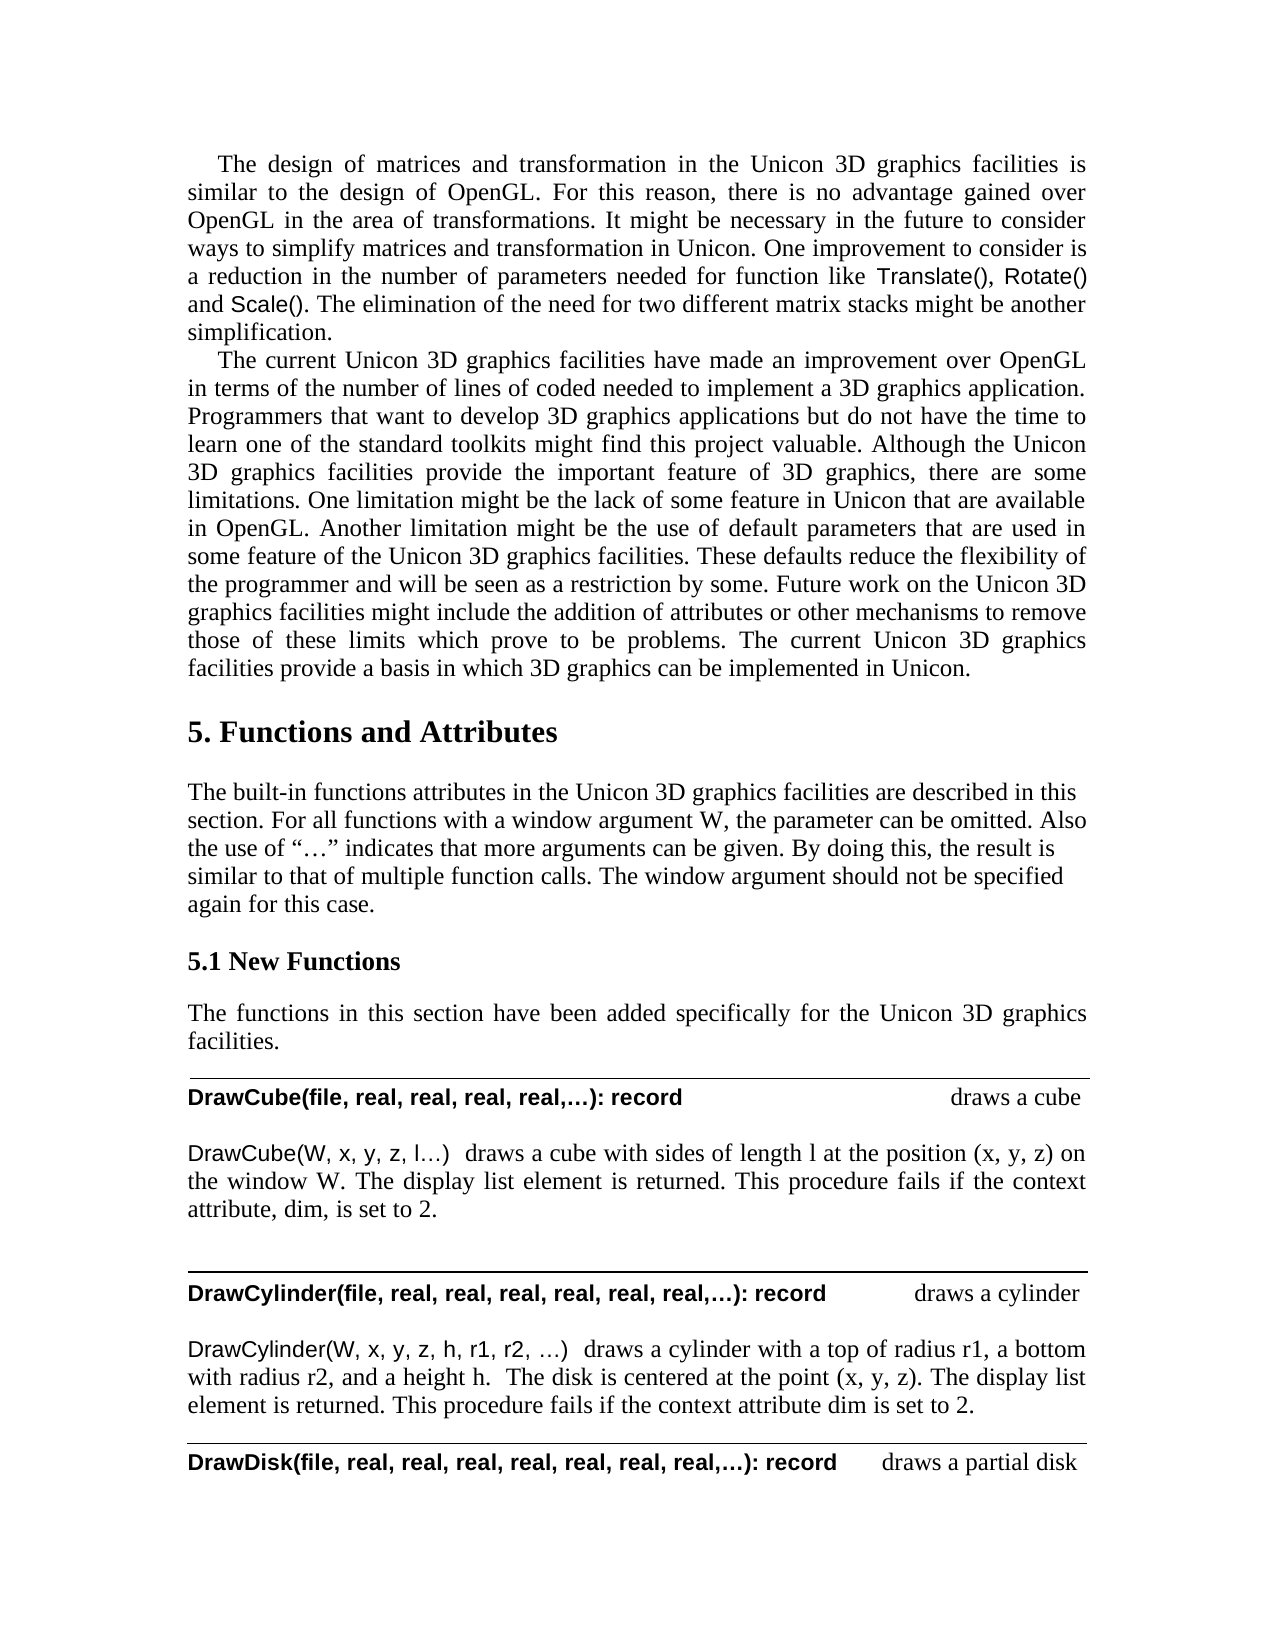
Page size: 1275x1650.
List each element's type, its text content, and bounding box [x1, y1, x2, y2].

subtitle 5.1 New Functions [187, 946, 1087, 976]
text DrawDisk(file, real, real, real, real, real, real, real,…): record draws a partial disk [187, 1448, 1087, 1476]
text DrawCube(W, x, y, z, l…) draws a cube with sides of length l at the position (x, y, z) on the window W. The display list element is returned. This procedure fails if the context attribute, dim, is set to 2. [187, 1139, 1087, 1223]
subtitle 5. Functions and Attributes [187, 715, 1087, 750]
text The current Unicon 3D graphics facilities have made an improvement over OpenGL in terms of the number of lines of coded needed to implement a 3D graphics application. Programmers that want to develop 3D graphics applications but do not have the time to learn one of the standard toolkits might find this project valuable. Although the Unicon 3D graphics facilities provide the important feature of 3D graphics, there are some limitations. One limitation might be the lack of some feature in Unicon that are available in OpenGL. Another limitation might be the use of default parameters that are used in some feature of the Unicon 3D graphics facilities. These defaults reduce the flexibility of the programmer and will be seen as a restriction by some. Future work on the Unicon 3D graphics facilities might include the addition of attributes or other mechanisms to remove those of these limits which prove to be problems. The current Unicon 3D graphics facilities provide a basis in which 3D graphics can be implemented in Unicon. [187, 346, 1087, 682]
text The design of matrices and transformation in the Unicon 3D graphics facilities is similar to the design of OpenGL. For this reason, there is no advantage gained over OpenGL in the area of transformations. It might be necessary in the future to consider ways to simplify matrices and transformation in Unicon. One improvement to consider is a reduction in the number of parameters needed for function like Translate(), Rotate() and Scale(). The elimination of the need for two different matrix stacks might be another simplification. [187, 150, 1087, 346]
text DrawCylinder(file, real, real, real, real, real, real,…): record draws a cylinder [187, 1279, 1087, 1307]
text DrawCylinder(W, x, y, z, h, r1, r2, …) draws a cylinder with a top of radius r1, a bottom with radius r2, and a height h. The disk is centered at the point (x, y, z). The display list element is returned. This procedure fails if the context attribute dim is set to 2. [187, 1335, 1087, 1419]
text The functions in this section have been added specifically for the Unicon 3D graphics facilities. [187, 999, 1087, 1055]
text The built-in functions attributes in the Unicon 3D graphics facilities are described in this section. For all functions with a window argument W, the parameter can be omitted. Also the use of “…” indicates that more arguments can be given. By doing this, the result is similar to that of multiple function calls. The window argument should not be specified again for this case. [187, 778, 1087, 918]
text DrawCube(file, real, real, real, real,…): record draws a cube [187, 1083, 1087, 1111]
